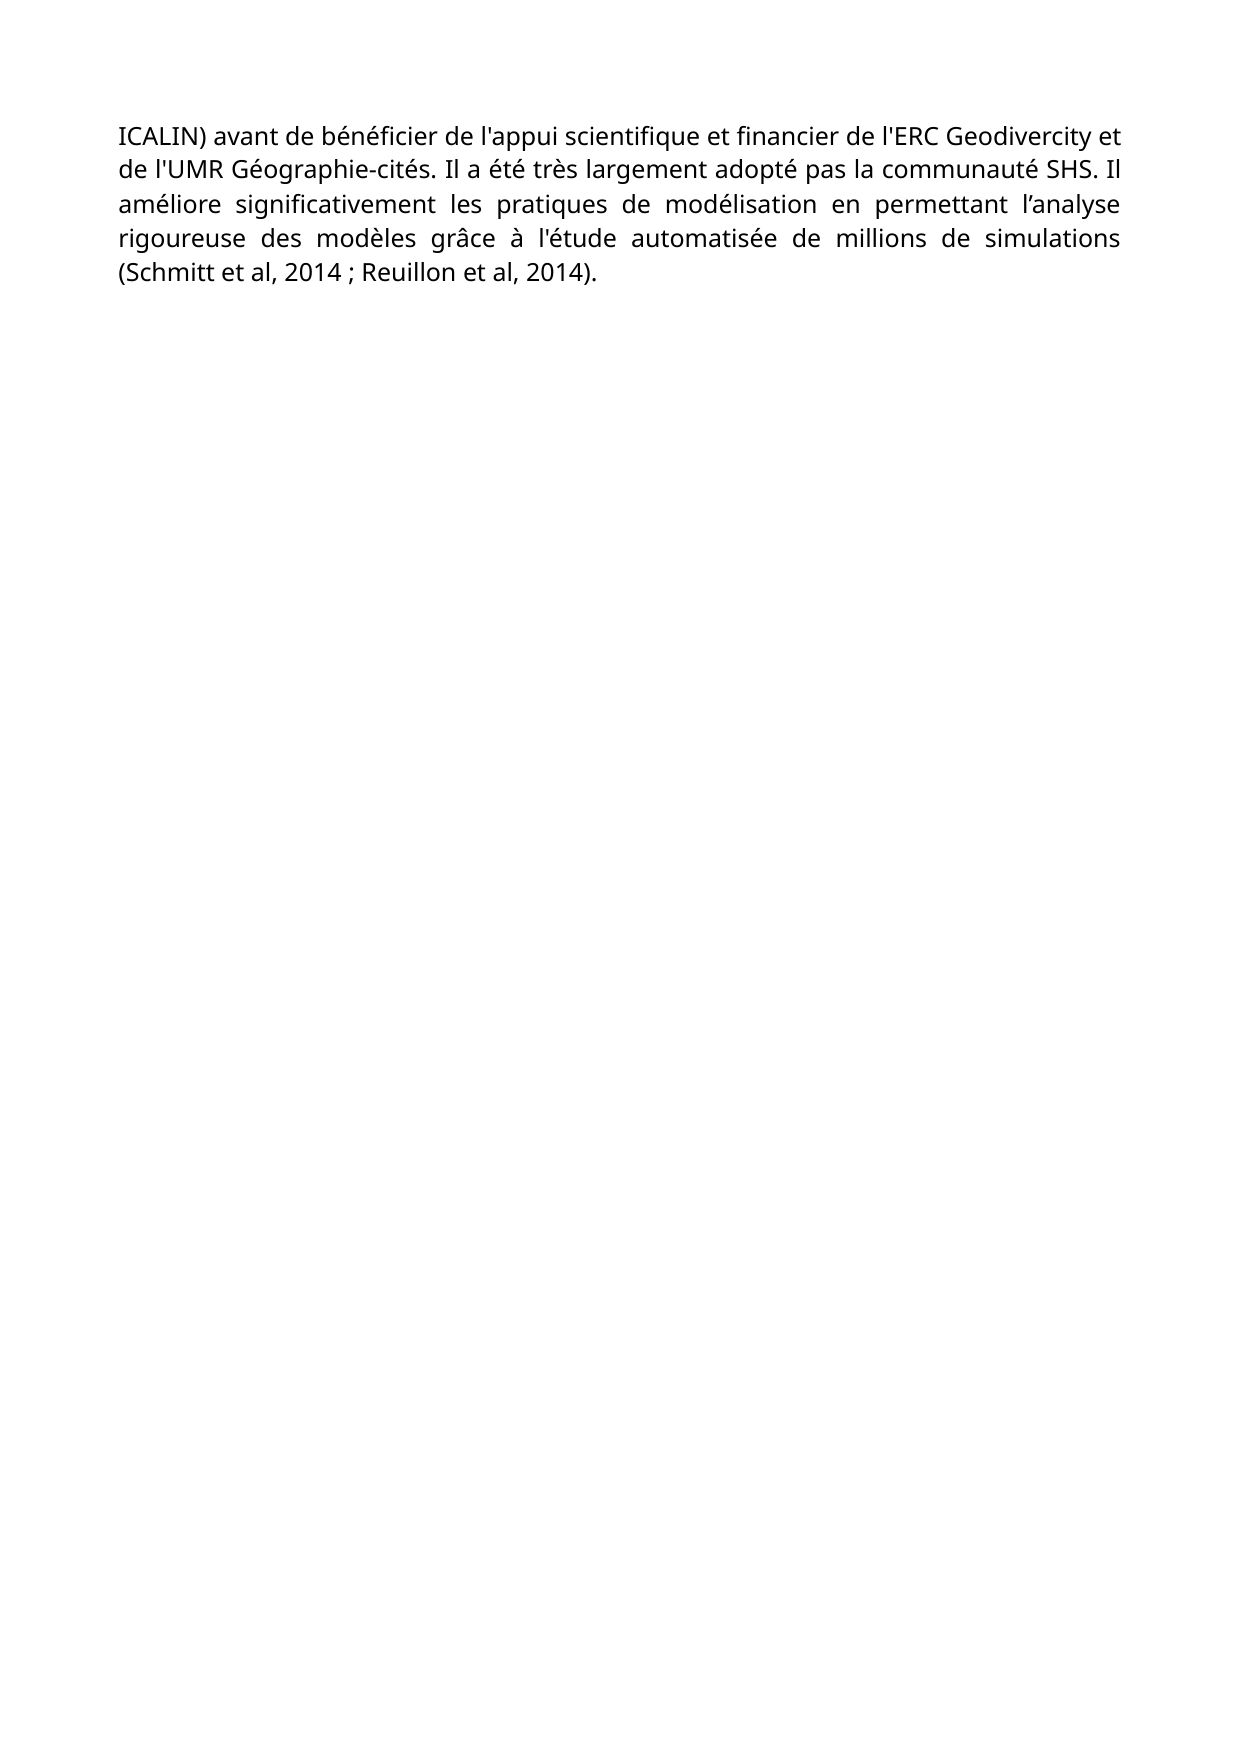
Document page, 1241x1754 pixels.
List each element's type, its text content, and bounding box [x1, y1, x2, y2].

text ICALIN) avant de bénéficier de l'appui scientifique et financier de l'ERC Geodivercity et de l'UMR Géographie-cités. Il a été très largement adopté pas la communauté SHS. Il améliore significativement les pratiques de modélisation en permettant l’analyse rigoureuse des modèles grâce à l'étude automatisée de millions de simulations (Schmitt et al, 2014 ; Reuillon et al, 2014). [118, 118, 1122, 288]
